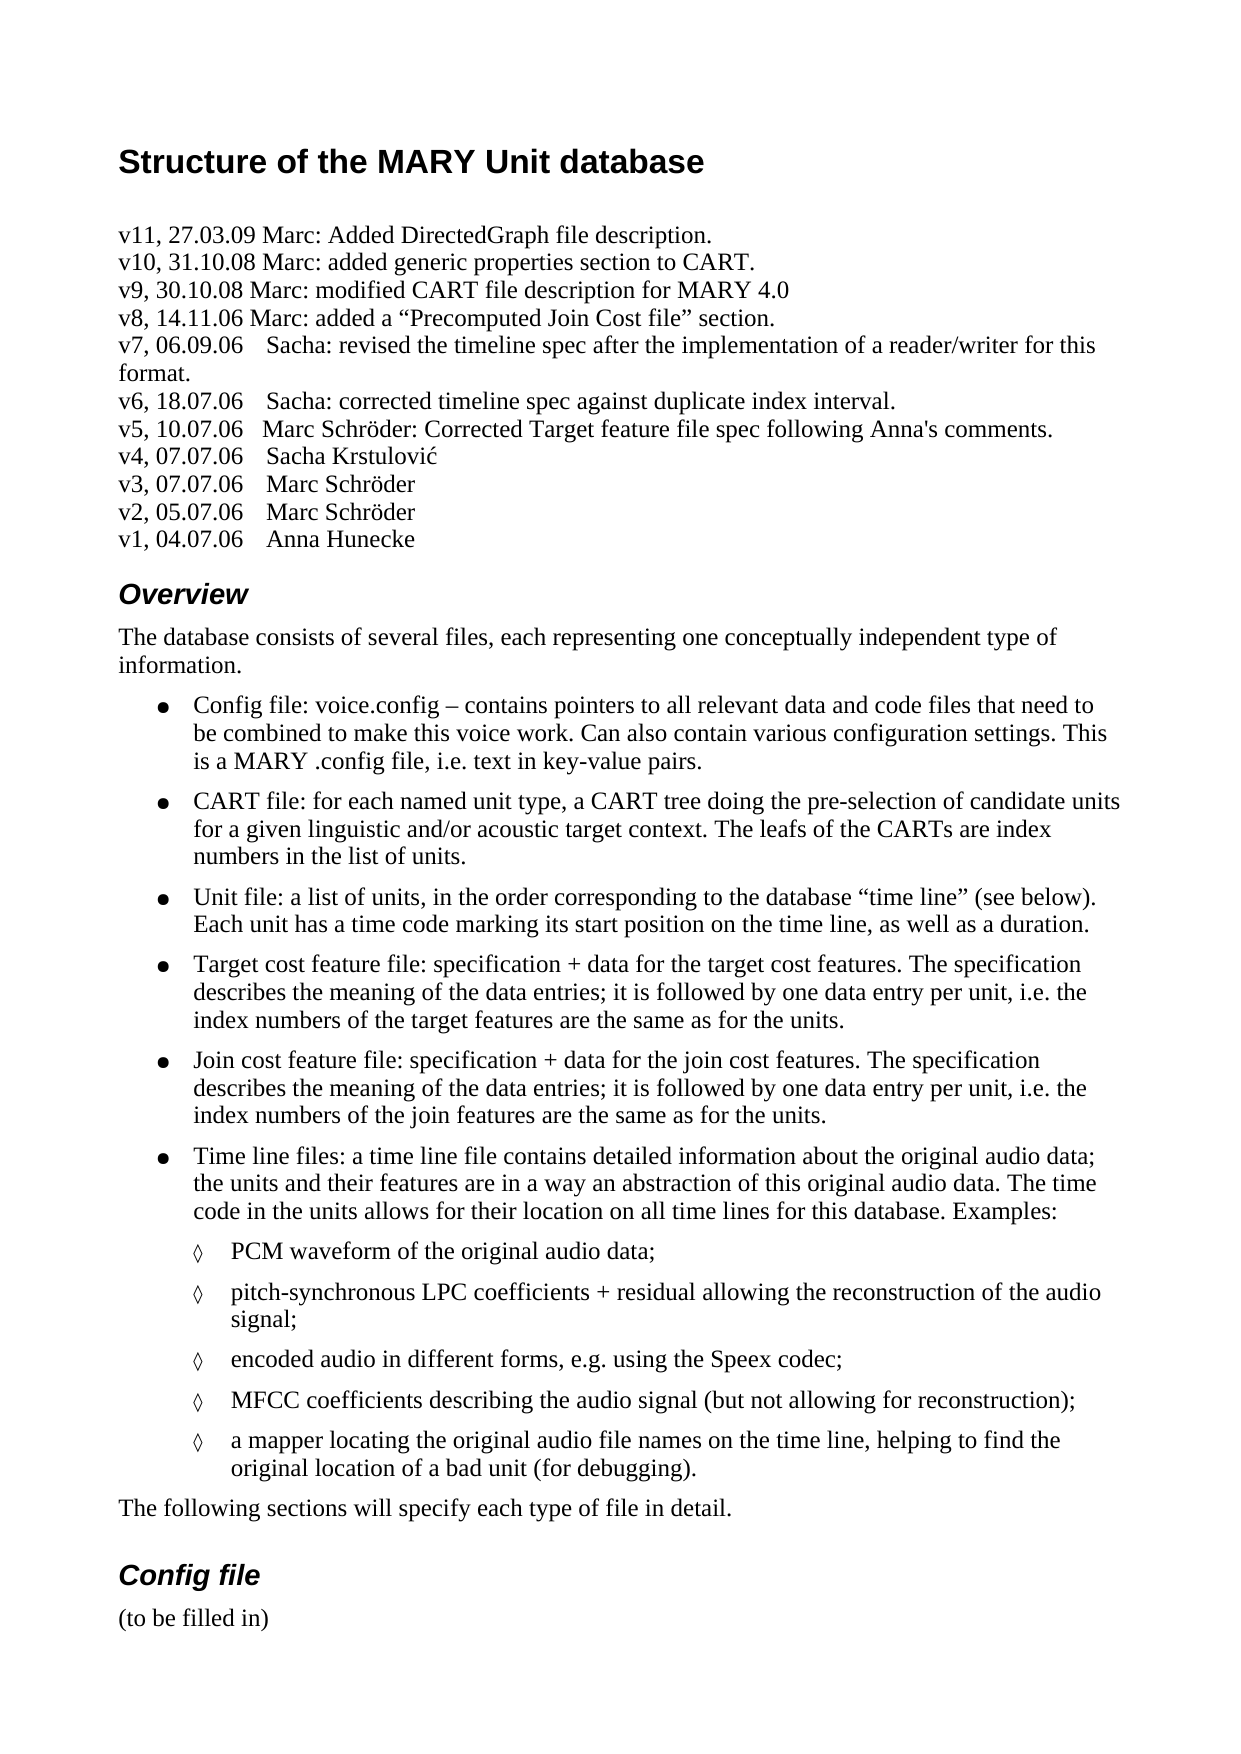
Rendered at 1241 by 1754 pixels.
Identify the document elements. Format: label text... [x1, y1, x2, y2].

list CART file: for each named unit type, a CART tree doing the pre-selection of candidate units for a given linguistic and/or acoustic target context. The leafs of the CARTs are index numbers in the list of units. [156, 787, 1122, 870]
list Time line files: a time line file contains detailed information about the original audio data; the units and their features are in a way an abstraction of this original audio data. The time code in the units allows for their location on all time lines for this database. Examples: [156, 1142, 1122, 1225]
list Unit file: a list of units, in the order corresponding to the database “time line” (see below). Each unit has a time code marking its start position on the time line, as well as a duration. [156, 883, 1122, 938]
list Target cost feature file: specification + data for the target cost features. The specification describes the meaning of the data entries; it is followed by one data entry per unit, i.e. the index numbers of the target features are the same as for the units. [156, 951, 1122, 1034]
list Config file: voice.config – contains pointers to all relevant data and code files that need to be combined to make this voice work. Can also contain various configuration settings. This is a MARY .config file, i.e. text in key-value pairs. [156, 691, 1122, 774]
list pitch-synchronous LPC coefficients + residual allowing the reconstruction of the audio signal; [193, 1278, 1122, 1333]
subtitle Config file [118, 1559, 1122, 1592]
text v2, 05.07.06 Marc Schröder [118, 498, 1122, 526]
list a mapper locating the original audio file names on the time line, helping to find the original location of a bad unit (for debugging). [193, 1426, 1122, 1481]
text v7, 06.09.06 Sacha: revised the timeline spec after the implementation of a reader/writer for this format. [118, 332, 1122, 387]
text v10, 31.10.08 Marc: added generic properties section to CART. [118, 248, 1122, 276]
text (to be filled in) [118, 1604, 1122, 1632]
list MFCC coefficients describing the audio signal (but not allowing for reconstruction); [193, 1386, 1122, 1413]
text v3, 07.07.06 Marc Schröder [118, 470, 1122, 498]
text v4, 07.07.06 Sacha Krstulović [118, 442, 1122, 470]
list Join cost feature file: specification + data for the join cost features. The specification describes the meaning of the data entries; it is followed by one data entry per unit, i.e. the index numbers of the join features are the same as for the units. [156, 1046, 1122, 1129]
text v9, 30.10.08 Marc: modified CART file description for MARY 4.0 [118, 276, 1122, 304]
text The following sections will specify each type of file in detail. [118, 1494, 1122, 1522]
text v1, 04.07.06 Anna Hunecke [118, 526, 1122, 553]
text v8, 14.11.06 Marc: added a “Precomputed Join Cost file” section. [118, 304, 1122, 332]
text v6, 18.07.06 Sacha: corrected timeline spec against duplicate index interval. [118, 387, 1122, 415]
subtitle Overview [118, 578, 1122, 611]
text The database consists of several files, each representing one conceptually independent type of information. [118, 623, 1122, 679]
text v5, 10.07.06 Marc Schröder: Corrected Target feature file spec following Anna's comments. [118, 415, 1122, 442]
text v11, 27.03.09 Marc: Added DirectedGraph file description. [118, 221, 1122, 248]
list encoded audio in different forms, e.g. using the Speex codec; [193, 1346, 1122, 1373]
subtitle Structure of the MARY Unit database [118, 143, 1122, 181]
list PCM waveform of the original audio data; [193, 1237, 1122, 1265]
